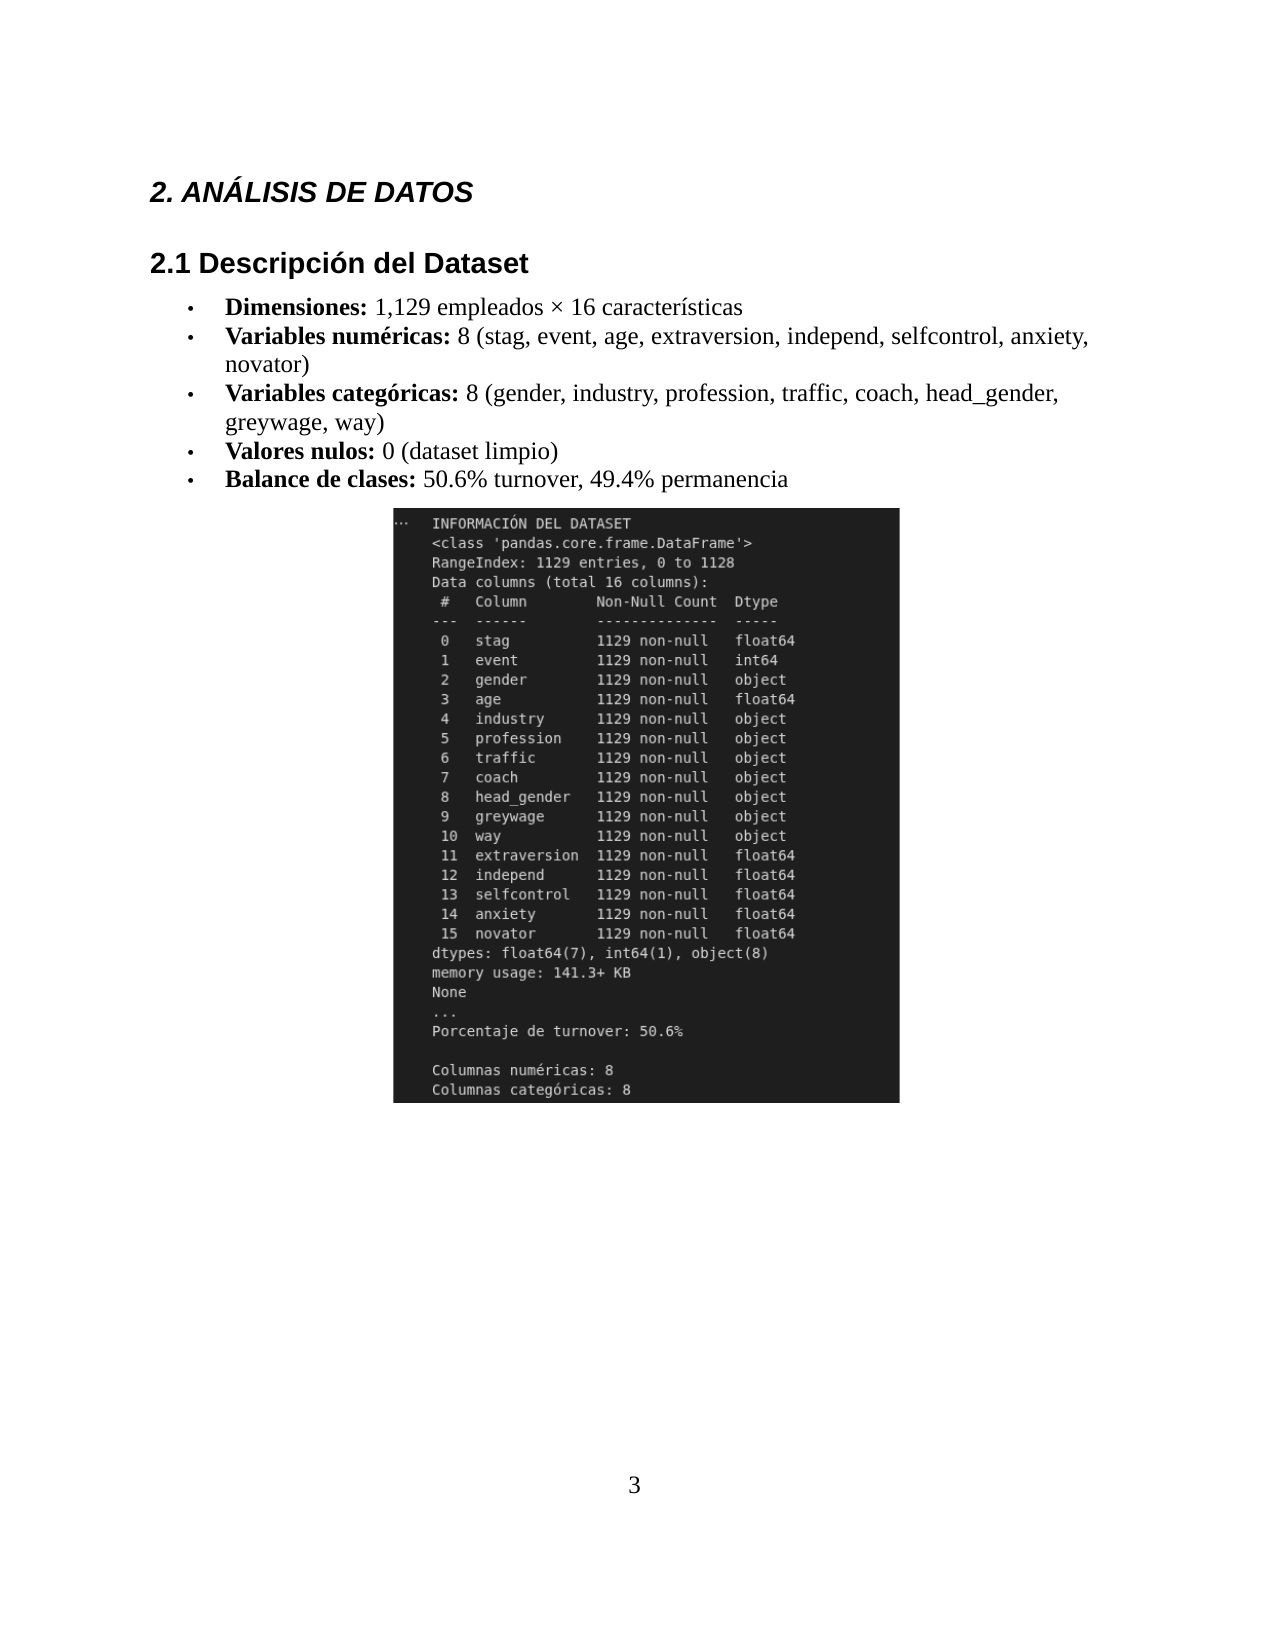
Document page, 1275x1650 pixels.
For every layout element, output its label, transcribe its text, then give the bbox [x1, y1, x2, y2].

list Dimensiones: 1,129 empleados × 16 características [187, 292, 1125, 321]
picture [393, 508, 900, 1103]
list Valores nulos: 0 (dataset limpio) [187, 436, 1125, 464]
list Variables categóricas: 8 (gender, industry, profession, traffic, coach, head_gender, greywage, way) [187, 378, 1125, 436]
subtitle 2.1 Descripción del Dataset [150, 246, 1125, 279]
list Variables numéricas: 8 (stag, event, age, extraversion, independ, selfcontrol, anxiety, novator) [187, 321, 1125, 378]
subtitle 2. ANÁLISIS DE DATOS [150, 175, 1125, 208]
list Balance de clases: 50.6% turnover, 49.4% permanencia [187, 464, 1125, 493]
